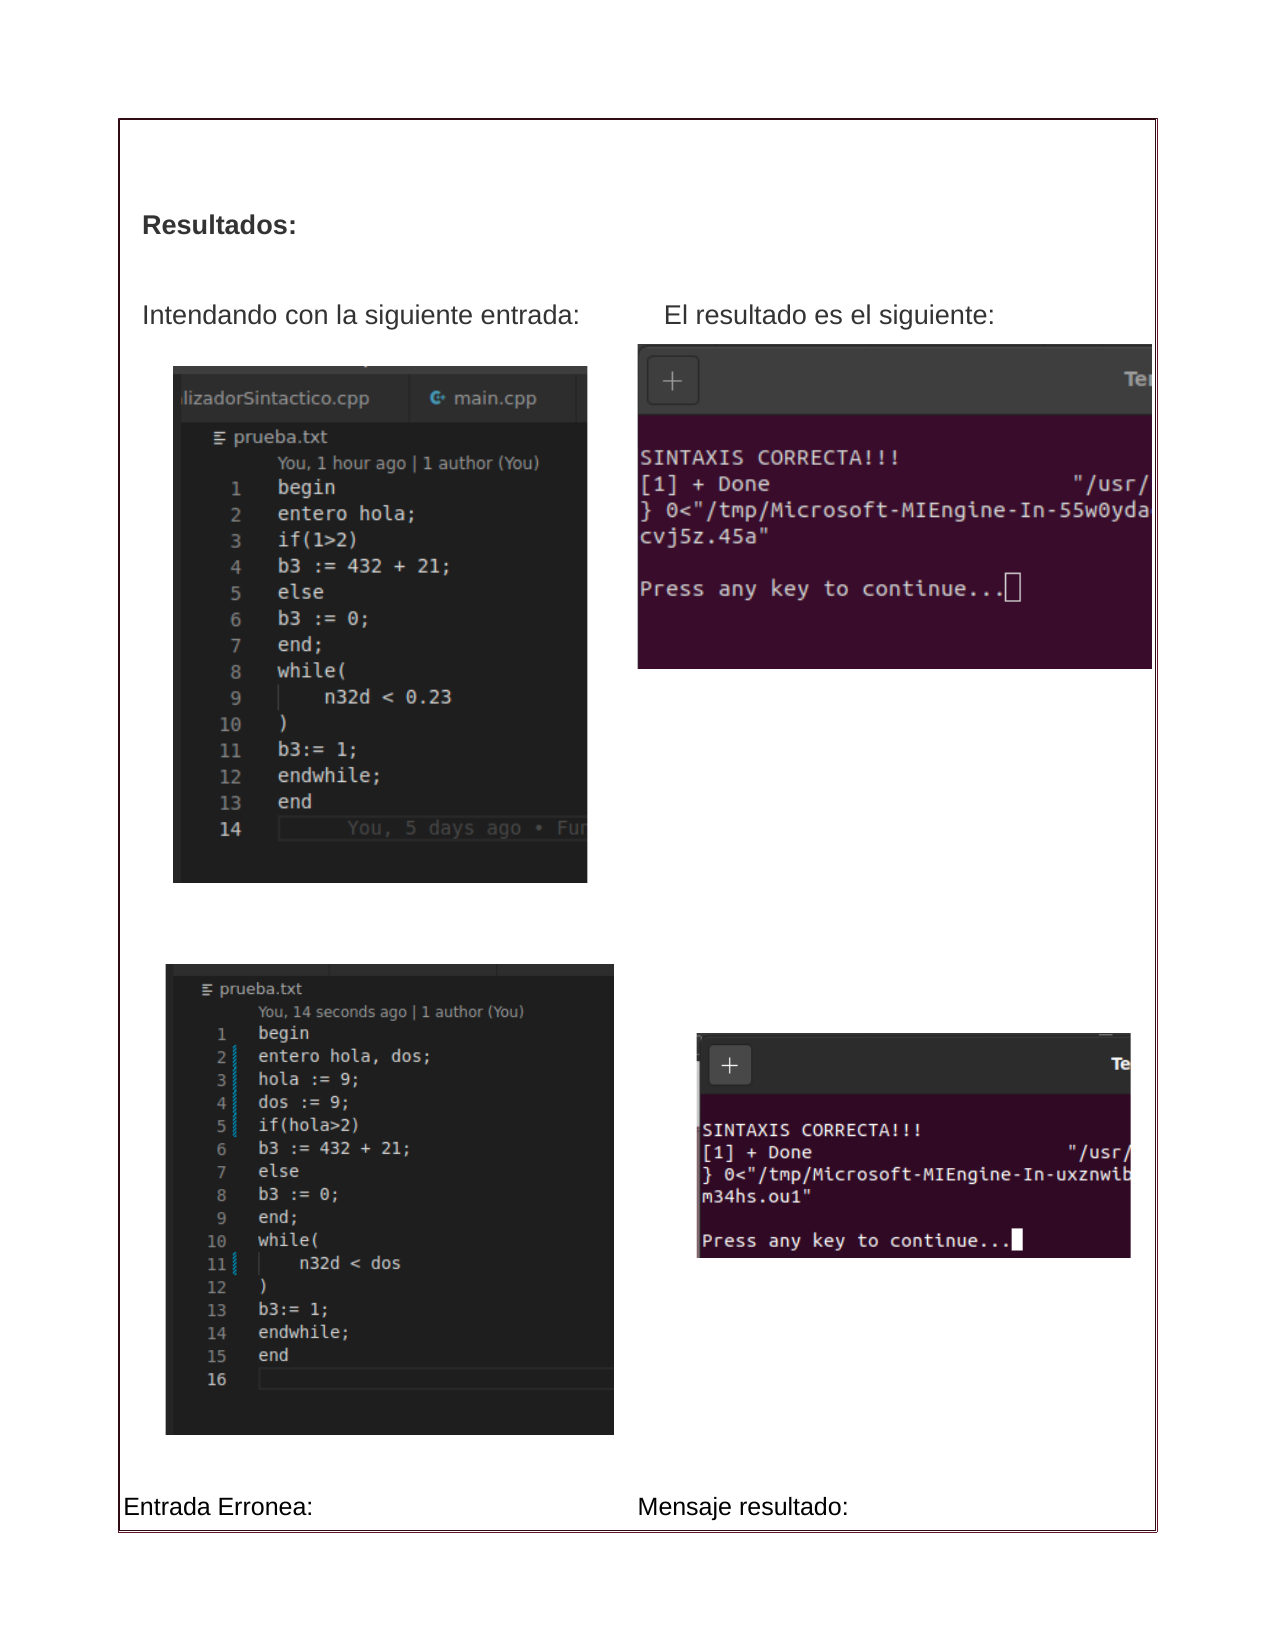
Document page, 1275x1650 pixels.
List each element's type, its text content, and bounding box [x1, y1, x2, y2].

table_header El resultado es el siguiente: [638, 299, 1152, 344]
text Resultados: [142, 209, 1124, 241]
table_cell Mensaje resultado: [638, 1463, 1152, 1521]
table_header Intendando con la siguiente entrada: [123, 299, 637, 345]
picture [637, 344, 1152, 669]
table_cell [123, 936, 637, 1463]
picture [173, 366, 588, 883]
table_cell [638, 936, 1152, 1463]
table_cell Entrada Erronea: [123, 1463, 637, 1521]
picture [696, 1033, 1131, 1258]
table_cell [638, 669, 1152, 936]
picture [165, 964, 614, 1435]
table_cell [123, 345, 637, 936]
